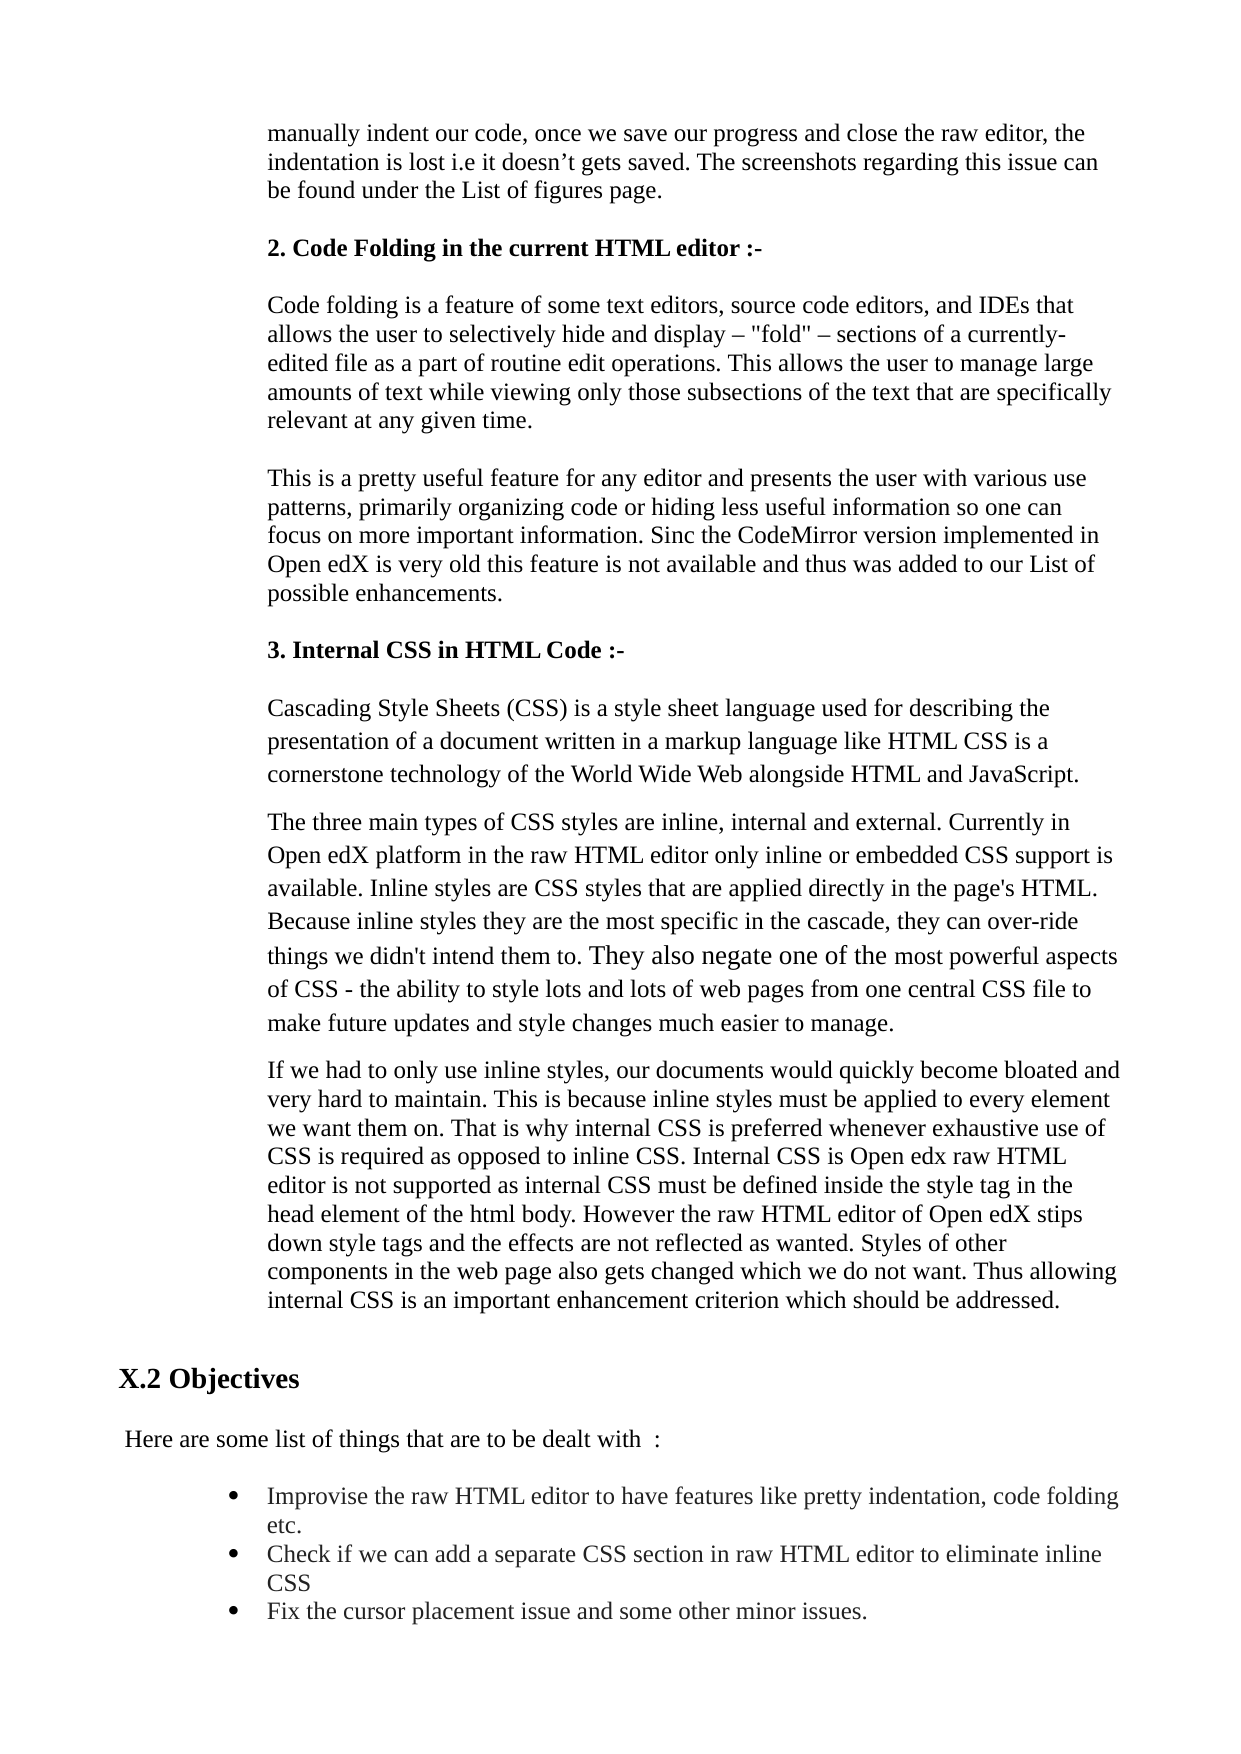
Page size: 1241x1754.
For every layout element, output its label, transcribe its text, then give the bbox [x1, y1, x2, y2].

list 3. Internal CSS in HTML Code :- [229, 636, 1122, 664]
text If we had to only use inline styles, our documents would quickly become bloated and very hard to maintain. This is because inline styles must be applied to every element we want them on. That is why internal CSS is preferred whenever exhaustive use of CSS is required as opposed to inline CSS. Internal CSS is Open edx raw HTML editor is not supported as internal CSS must be defined inside the style tag in the head element of the html body. However the raw HTML editor of Open edX stips down style tags and the effects are not reflected as wanted. Styles of other components in the web page also gets changed which we do not want. Thus allowing internal CSS is an important enhancement criterion which should be addressed. [267, 1055, 1122, 1314]
list Improvise the raw HTML editor to have features like pretty indentation, code folding etc. [229, 1481, 1122, 1539]
text manually indent our code, once we save our progress and close the raw editor, the indentation is lost i.e it doesn’t gets saved. The screenshots regarding this issue can be found under the List of figures page. [267, 118, 1122, 204]
list Fix the cursor placement issue and some other minor issues. [229, 1596, 1122, 1625]
text This is a pretty useful feature for any editor and presents the user with various use patterns, primarily organizing code or hiding less useful information so one can focus on more important information. Sinc the CodeMirror version implemented in Open edX is very old this feature is not available and thus was added to our List of possible enhancements. [267, 463, 1122, 607]
text Here are some list of things that are to be dealt with : [118, 1424, 1122, 1453]
text X.2 Objectives [118, 1362, 1122, 1395]
list 2. Code Folding in the current HTML editor :- [229, 233, 1122, 262]
text The three main types of CSS styles are inline, internal and external. Currently in Open edX platform in the raw HTML editor only inline or embedded CSS support is available. Inline styles are CSS styles that are applied directly in the page's HTML. Because inline styles they are the most specific in the cascade, they can over-ride things we didn't intend them to. They also negate one of the most powerful aspects of CSS - the ability to style lots and lots of web pages from one central CSS file to make future updates and style changes much easier to manage. [267, 807, 1122, 1036]
list Check if we can add a separate CSS section in raw HTML editor to eliminate inline CSS [229, 1539, 1122, 1596]
text Code folding is a feature of some text editors, source code editors, and IDEs that allows the user to selectively hide and display – "fold" – sections of a currently-edited file as a part of routine edit operations. This allows the user to manage large amounts of text while viewing only those subsections of the text that are specifically relevant at any given time. [267, 291, 1122, 434]
text Cascading Style Sheets (CSS) is a style sheet language used for describing the presentation of a document written in a markup language like HTML CSS is a cornerstone technology of the World Wide Web alongside HTML and JavaScript. [267, 693, 1122, 788]
